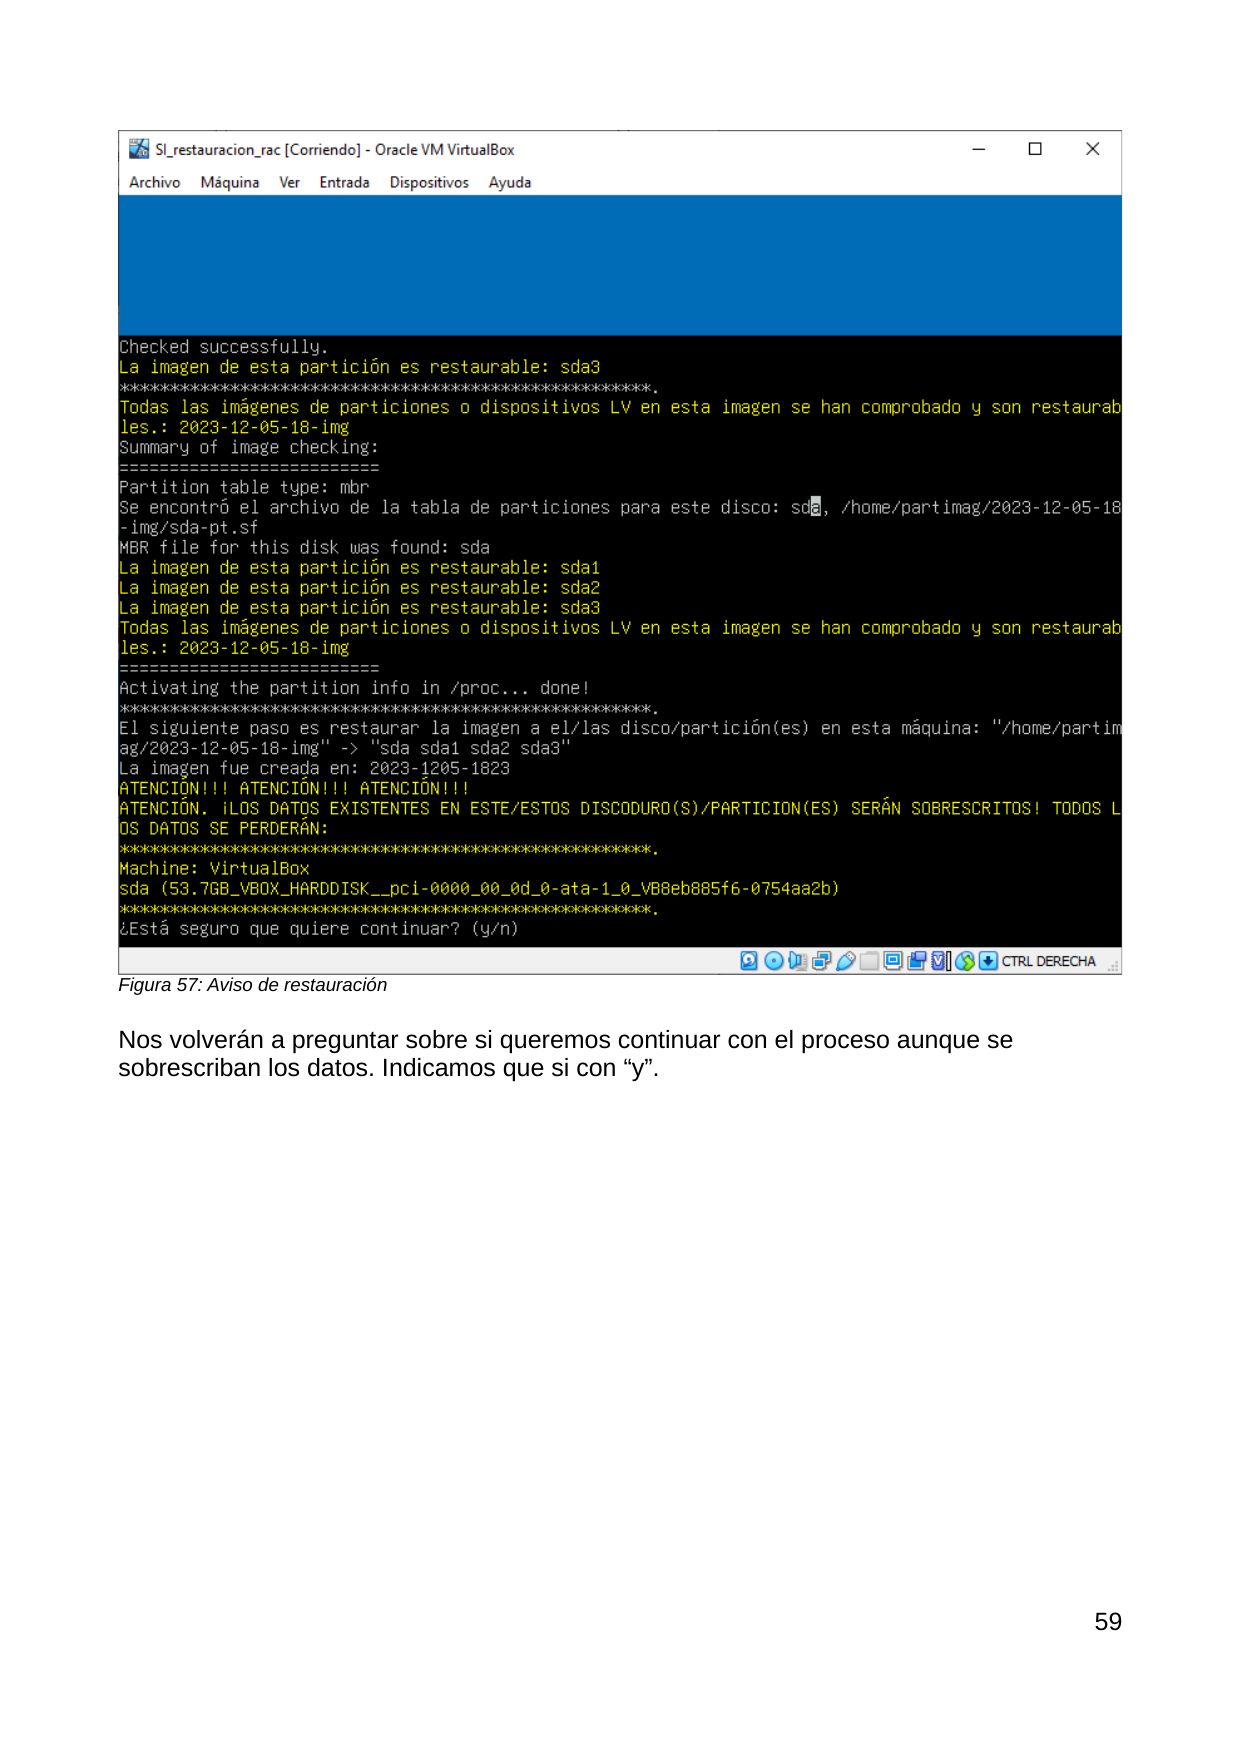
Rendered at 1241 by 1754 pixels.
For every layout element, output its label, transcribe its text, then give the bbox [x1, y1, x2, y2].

picture [118, 130, 1123, 975]
text Figura 57: Aviso de restauración [118, 975, 1122, 996]
text Nos volverán a preguntar sobre si queremos continuar con el proceso aunque se sobrescriban los datos. Indicamos que si con “y”. [118, 1024, 1122, 1082]
